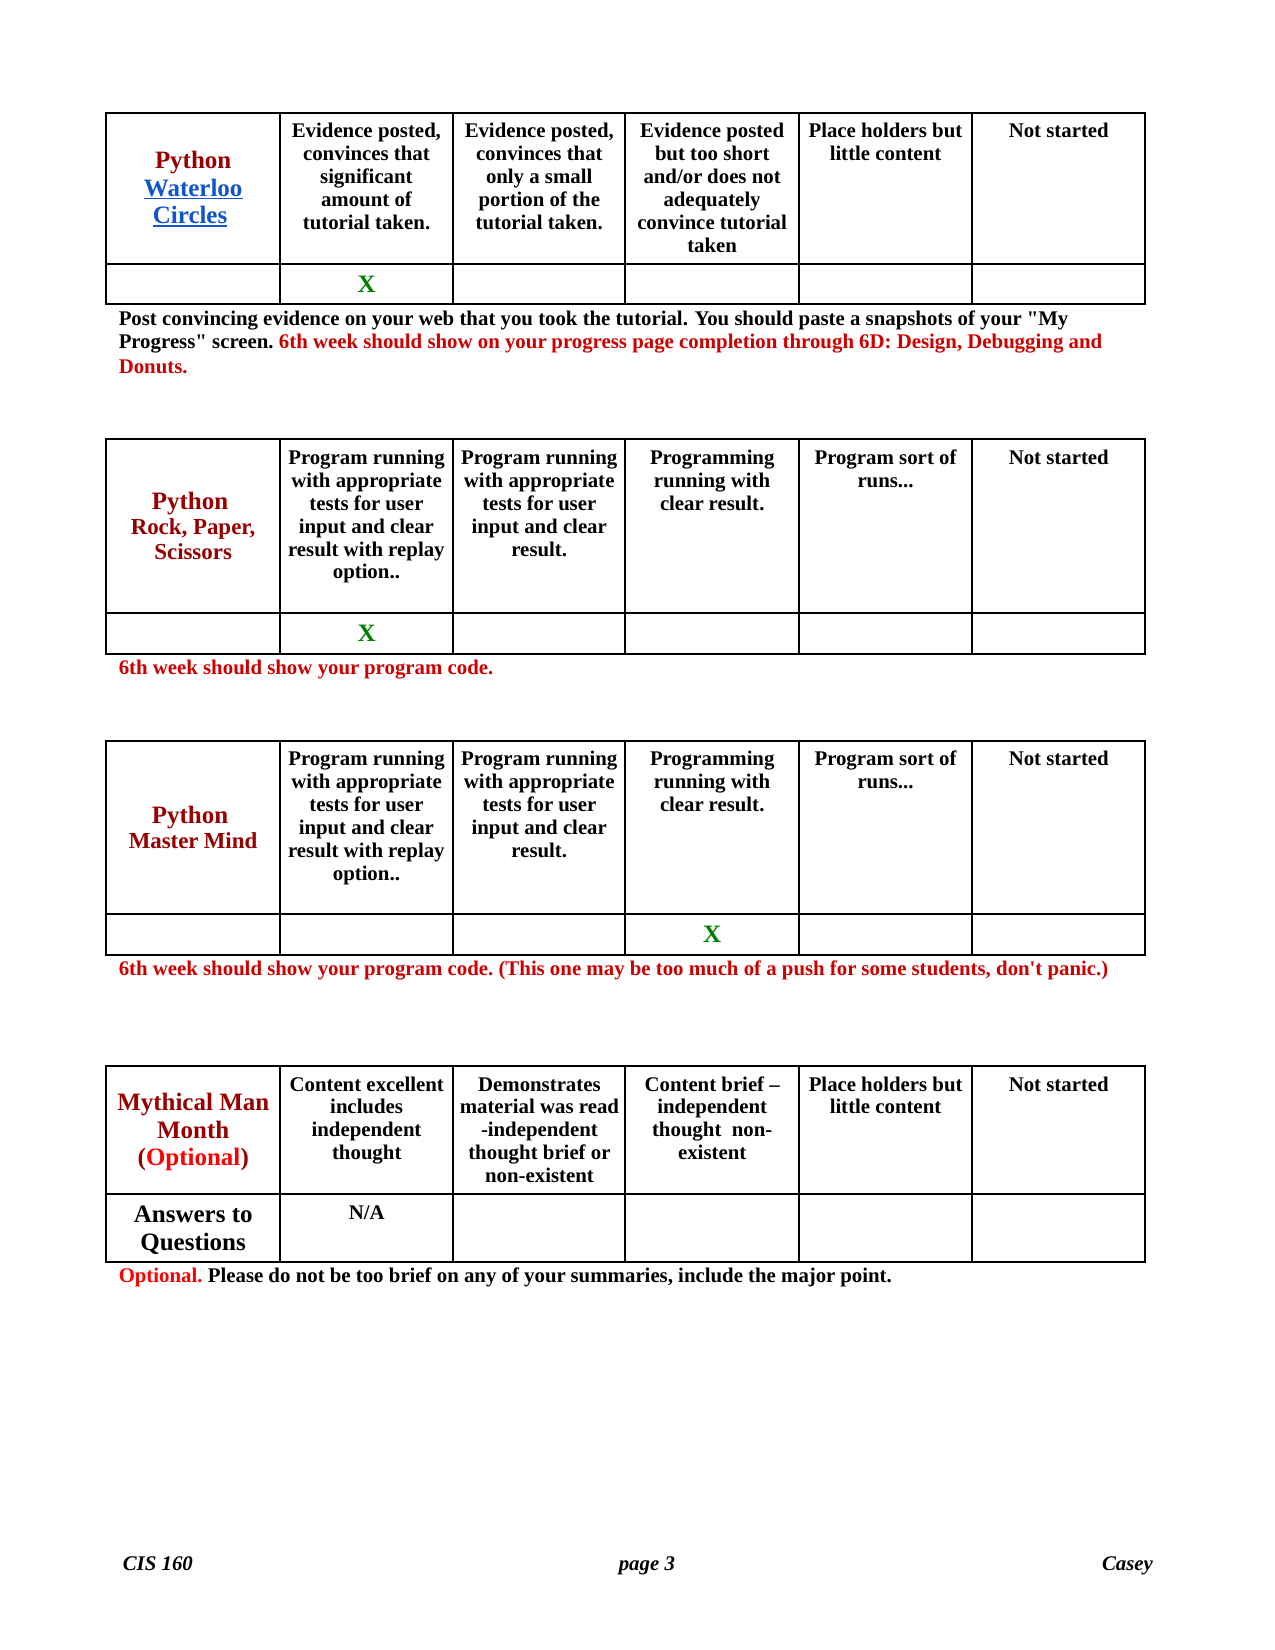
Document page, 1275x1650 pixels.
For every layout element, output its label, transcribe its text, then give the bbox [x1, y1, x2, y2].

table_cell [973, 1195, 1144, 1261]
table_header Programming running with clear result. [626, 742, 798, 913]
table_header Programming running with clear result. [626, 440, 798, 612]
table_header Python Rock, Paper, Scissors [107, 440, 279, 612]
table_cell [454, 614, 624, 653]
table_cell [800, 265, 971, 303]
table_header Program sort of runs... [800, 440, 971, 612]
table_cell X [281, 614, 452, 653]
table_header Mythical Man Month (Optional) [107, 1067, 279, 1193]
table_header Place holders but little content [800, 114, 971, 262]
table_cell [454, 1195, 624, 1261]
table_cell X [281, 265, 452, 303]
table_cell [107, 265, 279, 303]
text 6th week should show your program code. (This one may be too much of a push for some students, don't panic.) [118, 956, 1157, 980]
table_cell [626, 1195, 798, 1261]
table_cell [973, 915, 1144, 954]
table_header Program running with appropriate tests for user input and clear result. [454, 440, 624, 612]
table_cell [800, 915, 971, 954]
table_header Not started [973, 114, 1144, 262]
table_header Evidence posted but too short and/or does not adequately convince tutorial taken [626, 114, 798, 262]
table_header Program running with appropriate tests for user input and clear result with replay option.. [281, 440, 452, 612]
table_header Program running with appropriate tests for user input and clear result. [454, 742, 624, 913]
table_header Evidence posted, convinces that only a small portion of the tutorial taken. [454, 114, 624, 262]
table_header Python Master Mind [107, 742, 279, 913]
table_header Not started [973, 1067, 1144, 1193]
table_cell [454, 265, 624, 303]
table_cell N/A [281, 1195, 452, 1261]
table_cell [281, 915, 452, 954]
text 6th week should show your program code. [118, 655, 1157, 679]
table_header Not started [973, 440, 1144, 612]
table_header Program running with appropriate tests for user input and clear result with replay option.. [281, 742, 452, 913]
table_cell Answers to Questions [107, 1195, 279, 1261]
table_cell [107, 915, 279, 954]
table_header Not started [973, 742, 1144, 913]
table_cell [626, 614, 798, 653]
table_header Program sort of runs... [800, 742, 971, 913]
table_cell [800, 614, 971, 653]
table_cell [800, 1195, 971, 1261]
table_header Content excellent includes independent thought [281, 1067, 452, 1193]
table_cell [973, 614, 1144, 653]
table_cell [626, 265, 798, 303]
table_header Python Waterloo Circles [107, 114, 279, 262]
table_header Content brief – independent thought non-existent [626, 1067, 798, 1193]
table_cell [107, 614, 279, 653]
text Optional. Please do not be too brief on any of your summaries, include the major point. [118, 1263, 1157, 1287]
table_header Evidence posted, convinces that significant amount of tutorial taken. [281, 114, 452, 262]
table_header Place holders but little content [800, 1067, 971, 1193]
table_cell [973, 265, 1144, 303]
text Post convincing evidence on your web that you took the tutorial. You should paste a snapshots of your "My Progress" screen. 6th week should show on your progress page completion through 6D: Design, Debugging and Donuts. [118, 305, 1157, 378]
table_header Demonstrates material was read -independent thought brief or non-existent [454, 1067, 624, 1193]
table_cell X [626, 915, 798, 954]
table_cell [454, 915, 624, 954]
